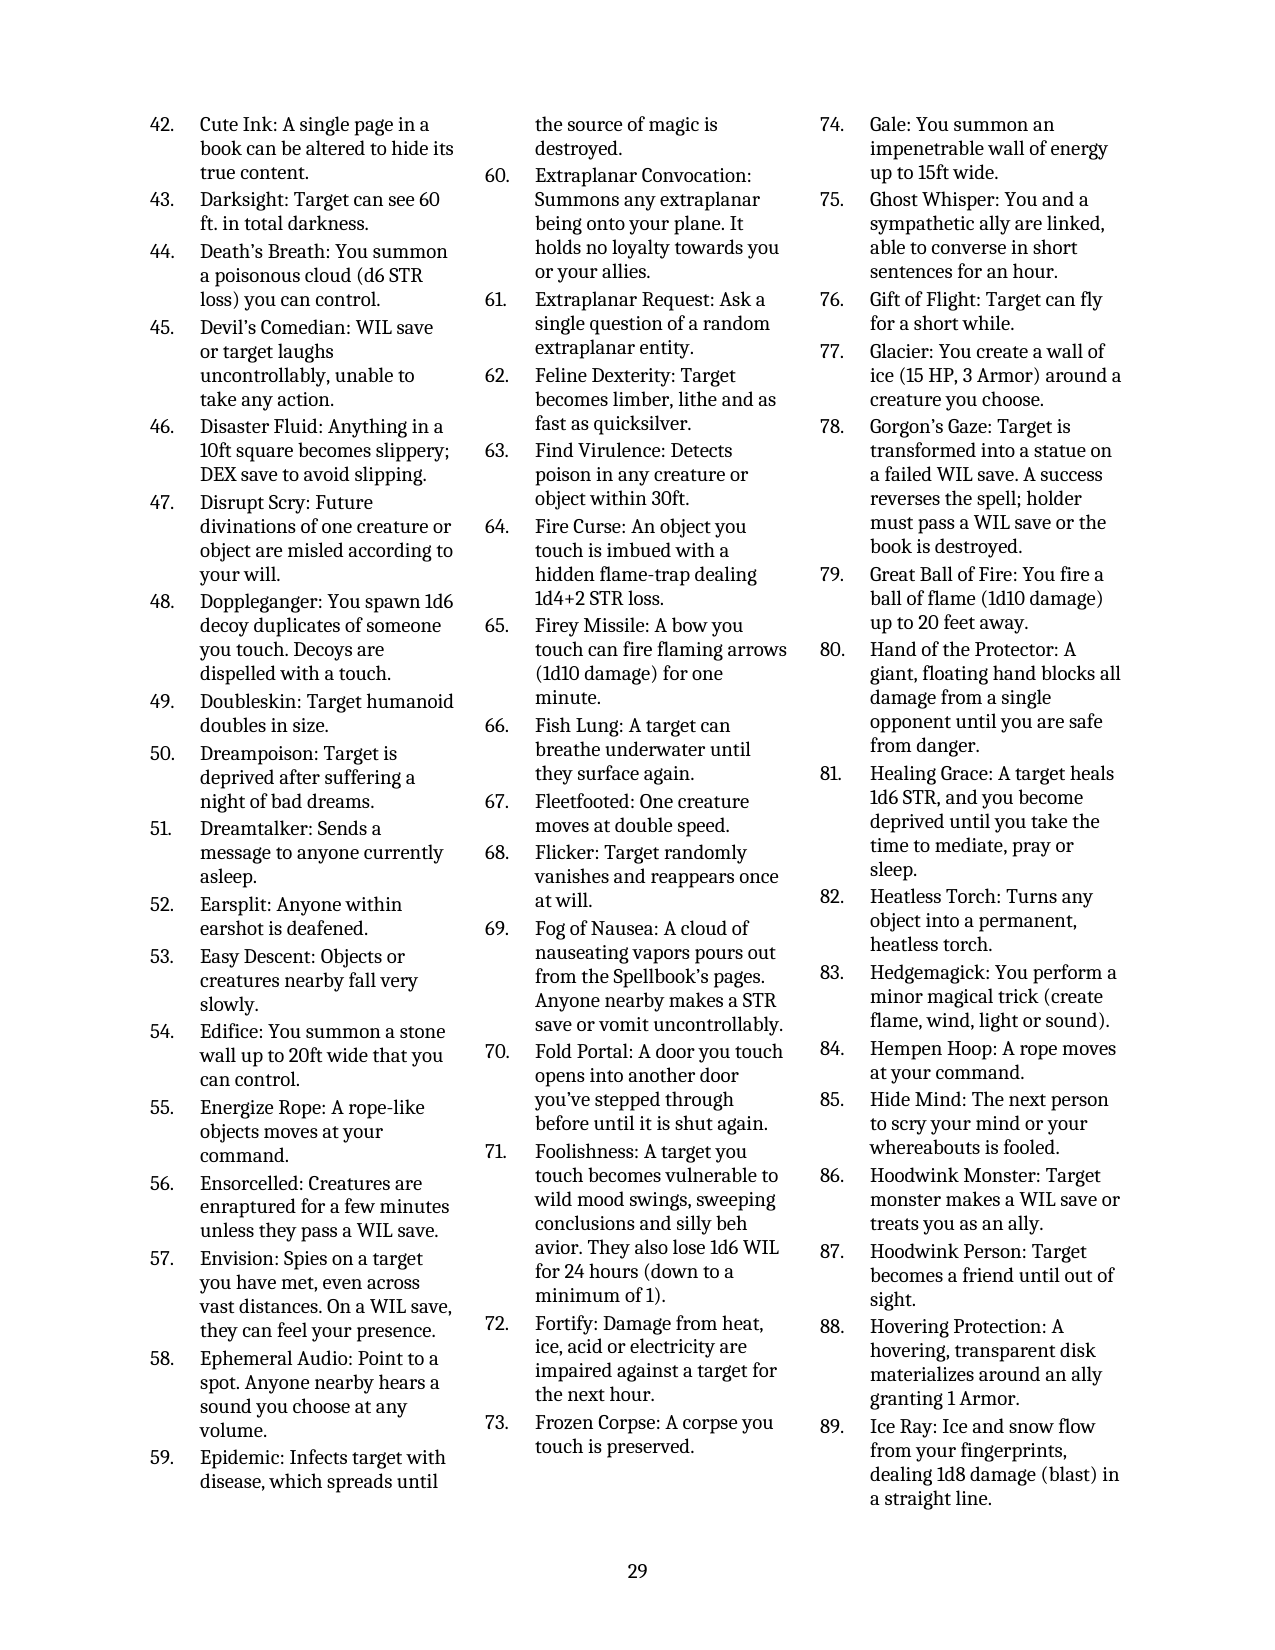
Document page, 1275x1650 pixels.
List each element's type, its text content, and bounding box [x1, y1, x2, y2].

list Devil’s Comedian: WIL save or target laughs uncontrollably, unable to take any action. [150, 315, 455, 411]
list Fold Portal: A door you touch opens into another door you’ve stepped through before until it is shut again. [485, 1040, 790, 1136]
list Gorgon’s Gaze: Target is transformed into a statue on a failed WIL save. A success reverses the spell; holder must pass a WIL save or the book is destroyed. [820, 415, 1125, 559]
list Foolishness: A target you touch becomes vulnerable to wild mood swings, sweeping conclusions and silly beh avior. They also lose 1d6 WIL for 24 hours (down to a minimum of 1). [485, 1140, 790, 1307]
list Ghost Whisper: You and a sympathetic ally are linked, able to converse in short sentences for an hour. [820, 188, 1125, 284]
list Fleetfooted: One creature moves at double speed. [485, 789, 790, 837]
list Extraplanar Convocation: Summons any extraplanar being onto your plane. It holds no loyalty towards you or your allies. [485, 164, 790, 284]
list Ephemeral Audio: Point to a spot. Anyone nearby hears a sound you choose at any volume. [150, 1346, 455, 1442]
list Disaster Fluid: Anything in a 10ft square becomes slippery; DEX save to avoid slipping. [150, 415, 455, 487]
list Dreamtalker: Sends a message to anyone currently asleep. [150, 817, 455, 889]
list Ice Ray: Ice and snow flow from your fingerprints, dealing 1d8 damage (blast) in a straight line. [820, 1414, 1125, 1510]
list Earsplit: Anyone within earshot is deafened. [150, 893, 455, 941]
list Cute Ink: A single page in a book can be altered to hide its true content. [150, 112, 455, 184]
list Dreampoison: Target is deprived after suffering a night of bad dreams. [150, 741, 455, 813]
list Glacier: You create a wall of ice (15 HP, 3 Armor) around a creature you choose. [820, 339, 1125, 411]
list Edifice: You summon a stone wall up to 20ft wide that you can control. [150, 1020, 455, 1092]
list Darksight: Target can see 60 ft. in total darkness. [150, 188, 455, 236]
list Energize Rope: A rope-like objects moves at your command. [150, 1096, 455, 1167]
list Hide Mind: The next person to scry your mind or your whereabouts is fooled. [820, 1088, 1125, 1160]
list Extraplanar Request: Ask a single question of a random extraplanar entity. [485, 288, 790, 359]
list Hovering Protection: A hovering, transparent disk materializes around an ally granting 1 Armor. [820, 1315, 1125, 1411]
list Gale: You summon an impenetrable wall of energy up to 15ft wide. [820, 112, 1125, 184]
list Healing Grace: A target heals 1d6 STR, and you become deprived until you take the time to mediate, pray or sleep. [820, 762, 1125, 881]
list Hand of the Protector: A giant, floating hand blocks all damage from a single opponent until you are safe from danger. [820, 638, 1125, 758]
list Firey Missile: A bow you touch can fire flaming arrows (1d10 damage) for one minute. [485, 614, 790, 710]
list Death’s Breath: You summon a poisonous cloud (d6 STR loss) you can control. [150, 240, 455, 312]
list Feline Dexterity: Target becomes limber, lithe and as fast as quicksilver. [485, 363, 790, 435]
list Gift of Flight: Target can fly for a short while. [820, 288, 1125, 336]
list Easy Descent: Objects or creatures nearby fall very slowly. [150, 944, 455, 1016]
list Fish Lung: A target can breathe underwater until they surface again. [485, 714, 790, 786]
list Hempen Hoop: A rope moves at your command. [820, 1036, 1125, 1084]
list Hoodwink Person: Target becomes a friend until out of sight. [820, 1239, 1125, 1311]
list Frozen Corpse: A corpse you touch is preserved. [485, 1411, 790, 1459]
list Ensorcelled: Creatures are enraptured for a few minutes unless they pass a WIL save. [150, 1171, 455, 1243]
list Doubleskin: Target humanoid doubles in size. [150, 690, 455, 738]
list Find Virulence: Detects poison in any creature or object within 30ft. [485, 439, 790, 511]
list Fortify: Damage from heat, ice, acid or electricity are impaired against a target for the next hour. [485, 1311, 790, 1407]
list Disrupt Scry: Future divinations of one creature or object are misled according to your will. [150, 491, 455, 586]
list Flicker: Target randomly vanishes and reappears once at will. [485, 841, 790, 913]
list Heatless Torch: Turns any object into a permanent, heatless torch. [820, 885, 1125, 957]
list the source of magic is destroyed. [485, 112, 790, 160]
list Great Ball of Fire: You fire a ball of flame (1d10 damage) up to 20 feet away. [820, 562, 1125, 634]
list Fog of Nausea: A cloud of nauseating vapors pours out from the Spellbook’s pages. Anyone nearby makes a STR save or vomit uncontrollably. [485, 917, 790, 1036]
list Hoodwink Monster: Target monster makes a WIL save or treats you as an ally. [820, 1164, 1125, 1236]
list Fire Curse: An object you touch is imbued with a hidden flame-trap dealing 1d4+2 STR loss. [485, 514, 790, 610]
list Hedgemagick: You perform a minor magical trick (create flame, wind, light or sound). [820, 961, 1125, 1033]
list Doppleganger: You spawn 1d6 decoy duplicates of someone you touch. Decoys are dispelled with a touch. [150, 590, 455, 686]
list Envision: Spies on a target you have met, even across vast distances. On a WIL save, they can feel your presence. [150, 1247, 455, 1343]
list Epidemic: Infects target with disease, which spreads until [150, 1446, 455, 1494]
